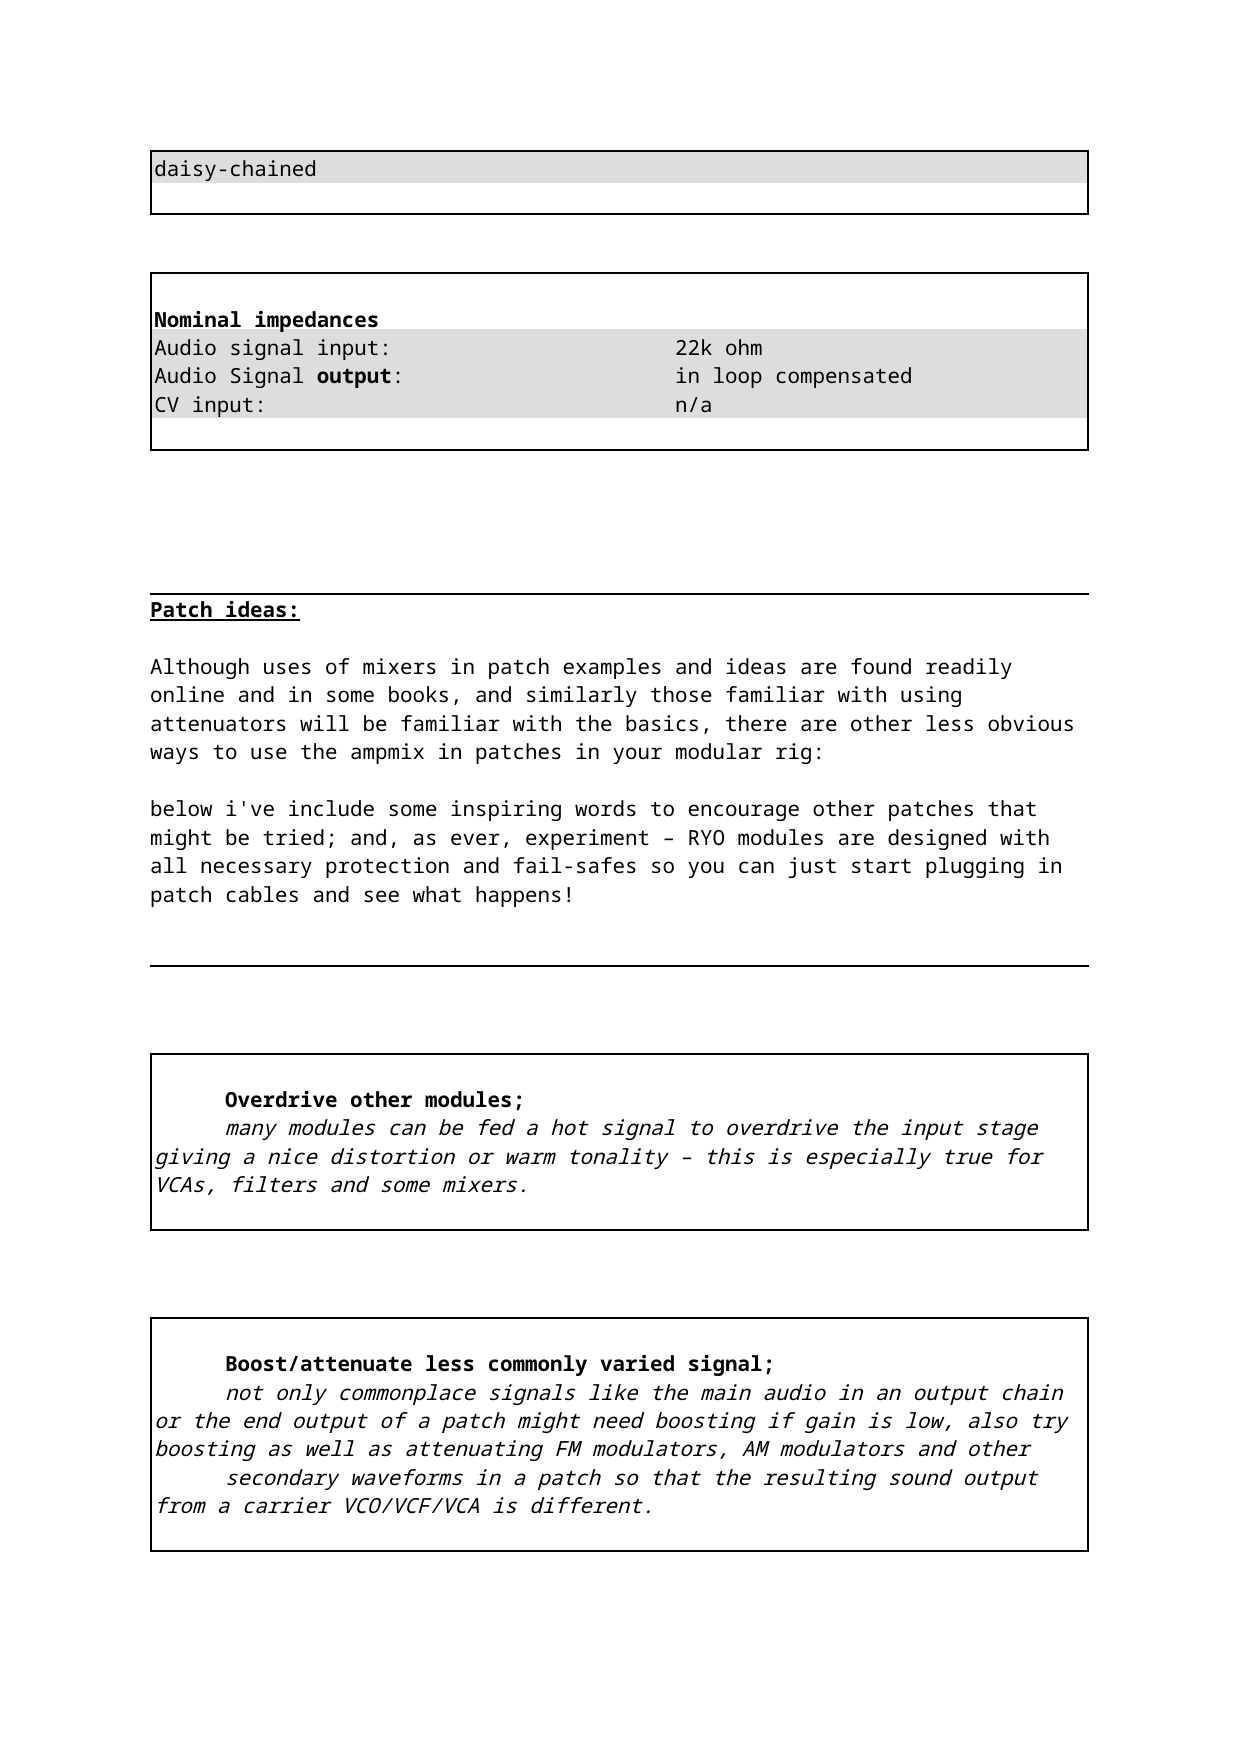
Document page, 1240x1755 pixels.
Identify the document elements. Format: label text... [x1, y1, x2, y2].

text CV input: n/a [152, 386, 1087, 418]
text Nominal impedances [152, 301, 1087, 329]
text Overdrive other modules; [152, 1081, 1087, 1109]
text Audio signal input: 22k ohm Audio Signal output: in loop compensated [152, 329, 1087, 386]
text Although uses of mixers in patch examples and ideas are found readily online and in some books, and similarly those familiar with using attenuators will be familiar with the basics, there are other less obvious ways to use the ampmix in patches in your modular rig: [150, 652, 1089, 766]
text many modules can be fed a hot signal to overdrive the input stage giving a nice distortion or warm tonality – this is especially true for VCAs, filters and some mixers. [152, 1109, 1087, 1199]
text Boost/attenuate less commonly varied signal; [152, 1345, 1087, 1373]
text below i've include some inspiring words to encourage other patches that might be tried; and, as ever, experiment – RYO modules are designed with all necessary protection and fail-safes so you can just start plugging in patch cables and see what happens! [150, 794, 1089, 908]
text not only commonplace signals like the main audio in an output chain or the end output of a patch might need boosting if gain is low, also try boosting as well as attenuating FM modulators, AM modulators and other secondary waveforms in a patch so that the resulting sound output from a carrier VCO/VCF/VCA is different. [152, 1373, 1087, 1520]
text daisy-chained [152, 152, 1087, 183]
text Patch ideas: [150, 595, 1089, 624]
